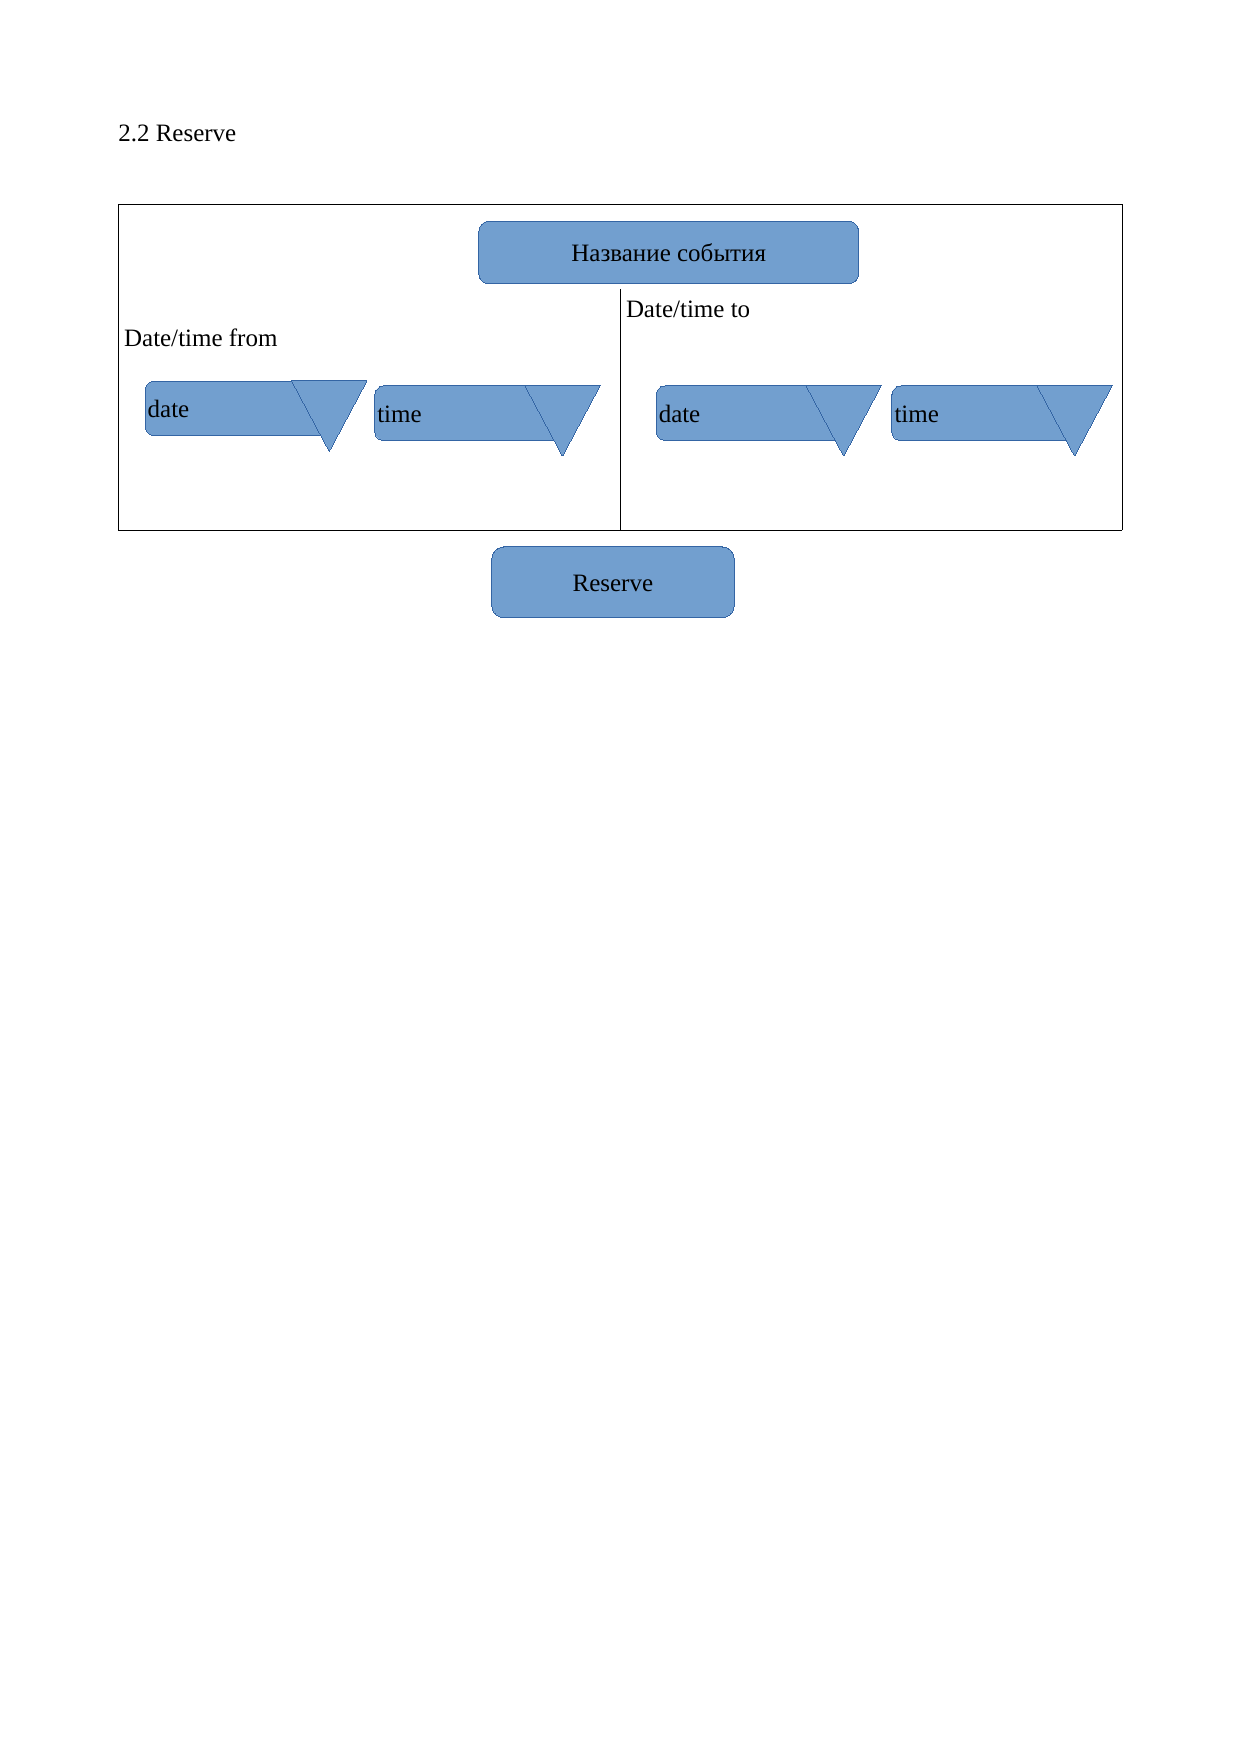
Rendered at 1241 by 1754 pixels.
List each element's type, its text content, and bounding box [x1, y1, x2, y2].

table_header [119, 205, 1122, 289]
table_cell Date/time from [119, 289, 620, 530]
text 2.2 Reserve [118, 118, 1122, 147]
table_cell Date/time to [621, 289, 1122, 530]
